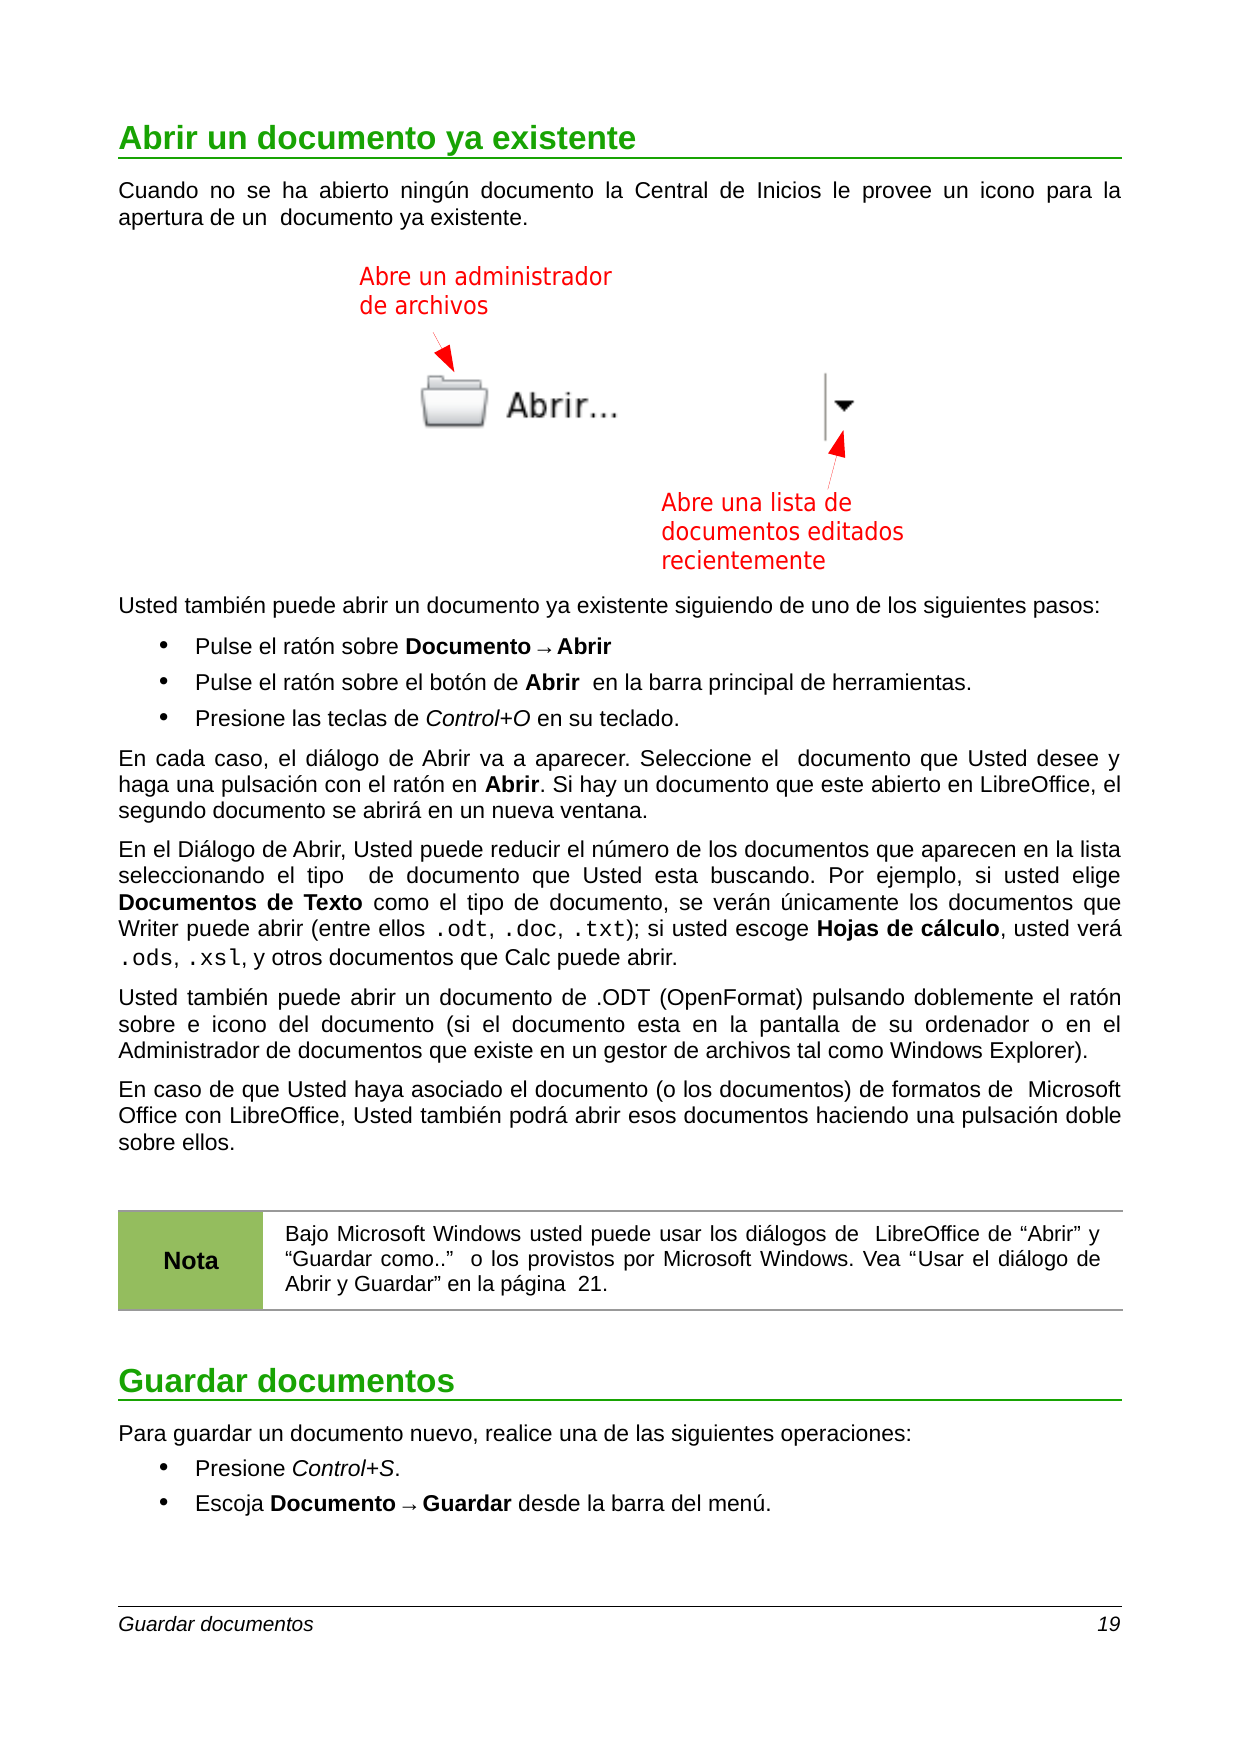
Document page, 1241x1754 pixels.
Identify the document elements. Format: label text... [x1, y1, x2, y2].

table_header Bajo Microsoft Windows usted puede usar los diálogos de LibreOffice de “Abrir” y “Guardar como..” o los provistos por Microsoft Windows. Vea “Usar el diálogo de Abrir y Guardar” en la página 21. [264, 1212, 1122, 1309]
list Para guardar un documento nuevo, realice una de las siguientes operaciones: [118, 1420, 1122, 1447]
text Usted también puede abrir un documento de .ODT (OpenFormat) pulsando doblemente el ratón sobre e icono del documento (si el documento esta en la pantalla de su ordenador o en el Administrador de documentos que existe en un gestor de archivos tal como Windows Explorer). [118, 984, 1122, 1063]
list Presione Control+S. [156, 1453, 1122, 1482]
text En el Diálogo de Abrir, Usted puede reducir el número de los documentos que aparecen en la lista seleccionando el tipo de documento que Usted esta buscando. Por ejemplo, si usted elige Documentos de Texto como el tipo de documento, se verán únicamente los documentos que Writer puede abrir (entre ellos .odt, .doc, .txt); si usted escoge Hojas de cálculo, usted verá .ods, .xsl, y otros documentos que Calc puede abrir. [118, 836, 1122, 972]
list Presione las teclas de Control+O en su teclado. [156, 703, 1122, 732]
list Pulse el ratón sobre el botón de Abrir en la barra principal de herramientas. [156, 668, 1122, 697]
subtitle Guardar documentos [118, 1361, 1122, 1399]
text Cuando no se ha abierto ningún documento la Central de Inicios le provee un icono para la apertura de un documento ya existente. [118, 177, 1122, 230]
text En cada caso, el diálogo de Abrir va a aparecer. Seleccione el documento que Usted desee y haga una pulsación con el ratón en Abrir. Si hay un documento que este abierto en LibreOffice, el segundo documento se abrirá en un nueva ventana. [118, 744, 1122, 824]
picture [407, 357, 873, 456]
text En caso de que Usted haya asociado el documento (o los documentos) de formatos de Microsoft Office con LibreOffice, Usted también podrá abrir esos documentos haciendo una pulsación doble sobre ellos. [118, 1076, 1122, 1155]
list Escoja Documento → Guardar desde la barra del menú. [156, 1488, 1122, 1518]
table_header Nota [118, 1212, 263, 1309]
text Usted también puede abrir un documento ya existente siguiendo de uno de los siguientes pasos: [118, 592, 1122, 619]
subtitle Abrir un documento ya existente [118, 118, 1122, 157]
list Pulse el ratón sobre Documento → Abrir [156, 631, 1122, 661]
